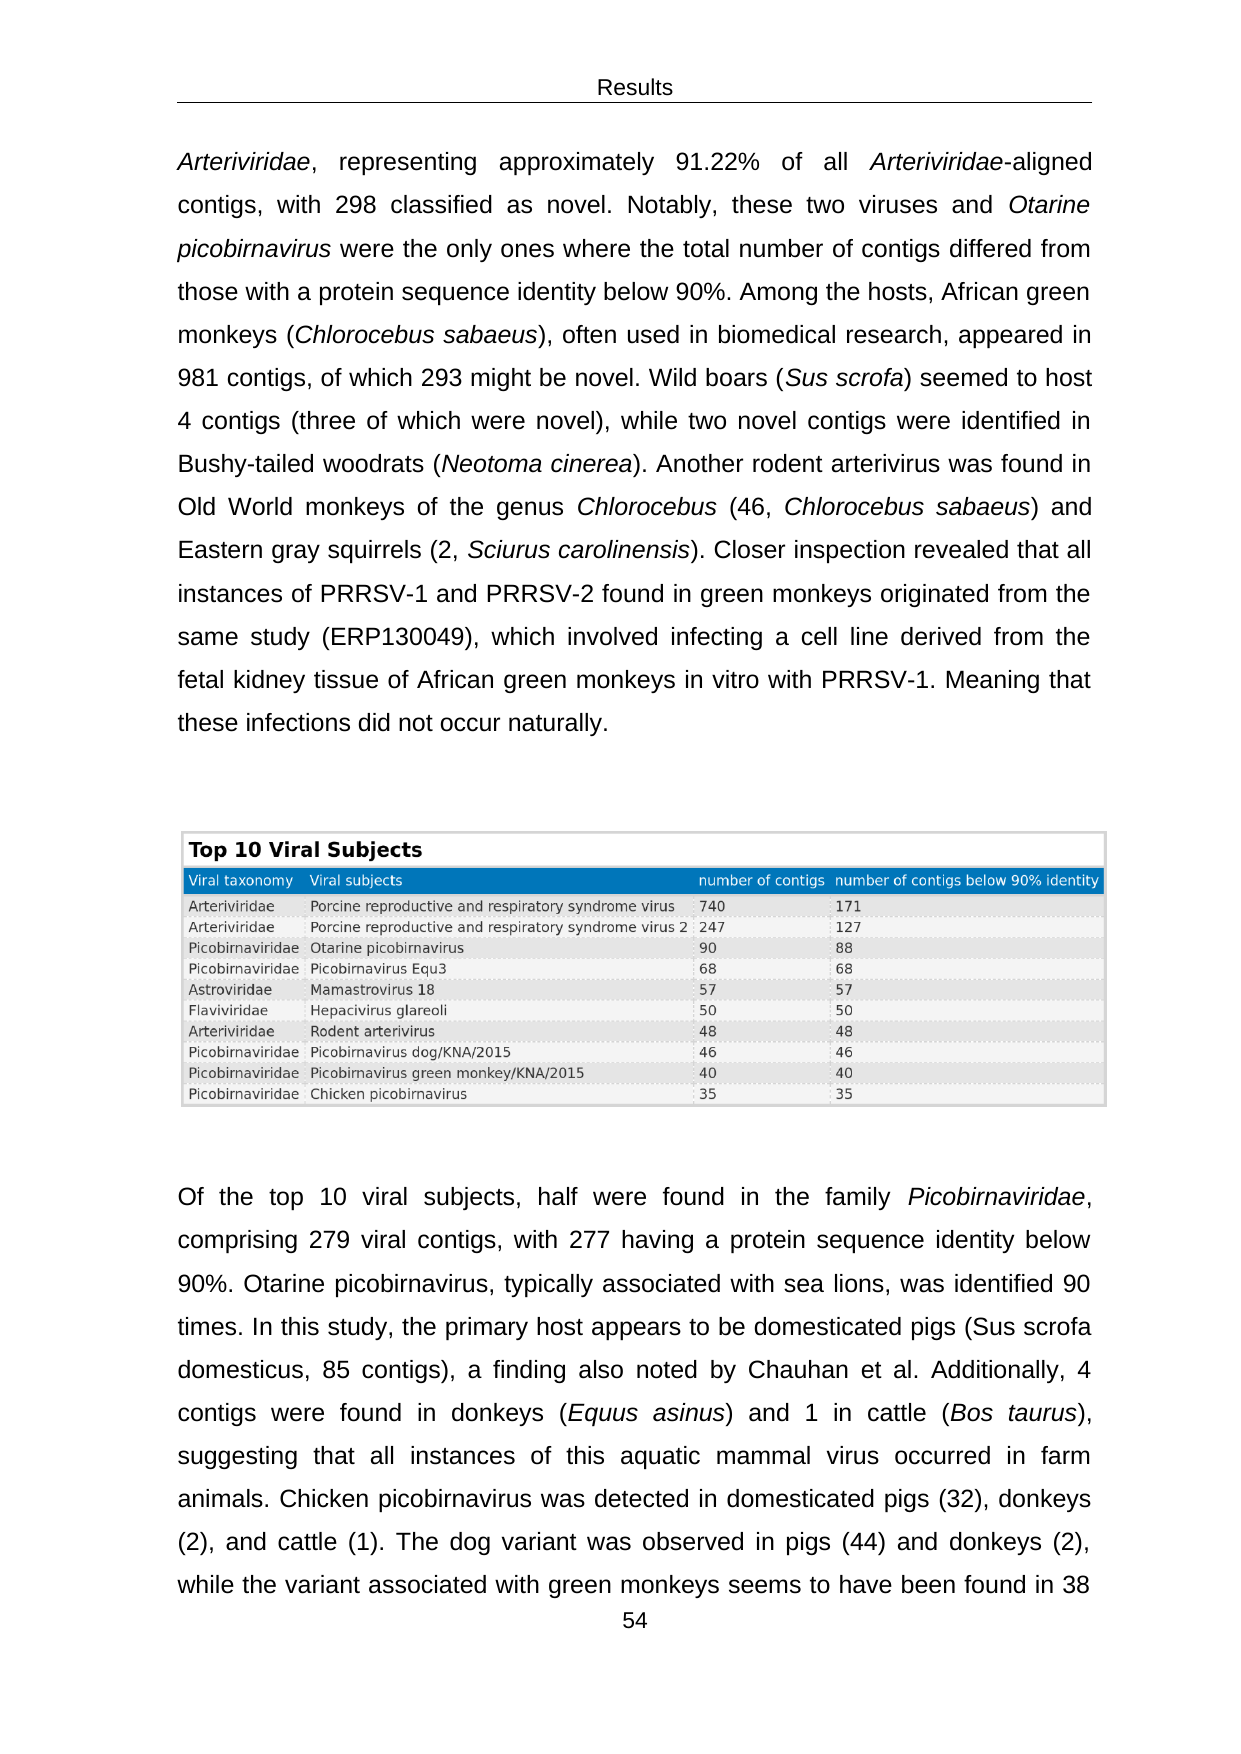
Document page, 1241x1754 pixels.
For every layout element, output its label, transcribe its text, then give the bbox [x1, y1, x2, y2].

text Of the top 10 viral subjects, half were found in the family Picobirnaviridae, comprising 279 viral contigs, with 277 having a protein sequence identity below 90%. Otarine picobirnavirus, typically associated with sea lions, was identified 90 times. In this study, the primary host appears to be domesticated pigs (Sus scrofa domesticus, 85 contigs), a finding also noted by Chauhan et al. Additionally, 4 contigs were found in donkeys (Equus asinus) and 1 in cattle (Bos taurus), suggesting that all instances of this aquatic mammal virus occurred in farm animals. Chicken picobirnavirus was detected in domesticated pigs (32), donkeys (2), and cattle (1). The dog variant was observed in pigs (44) and donkeys (2), while the variant associated with green monkeys seems to have been found in 38 [177, 1182, 1092, 1599]
text Arteriviridae, representing approximately 91.22% of all Arteriviridae-aligned contigs, with 298 classified as novel. Notably, these two viruses and Otarine picobirnavirus were the only ones where the total number of contigs differed from those with a protein sequence identity below 90%. Among the hosts, African green monkeys (Chlorocebus sabaeus), often used in biomedical research, appeared in 981 contigs, of which 293 might be novel. Wild boars (Sus scrofa) seemed to host 4 contigs (three of which were novel), while two novel contigs were identified in Bushy-tailed woodrats (Neotoma cinerea). Another rodent arterivirus was found in Old World monkeys of the genus Chlorocebus (46, Chlorocebus sabaeus) and Eastern gray squirrels (2, Sciurus carolinensis). Closer inspection revealed that all instances of PRRSV-1 and PRRSV-2 found in green monkeys originated from the same study (ERP130049), which involved infecting a cell line derived from the fetal kidney tissue of African green monkeys in vitro with PRRSV-1. Meaning that these infections did not occur naturally. [177, 147, 1092, 737]
